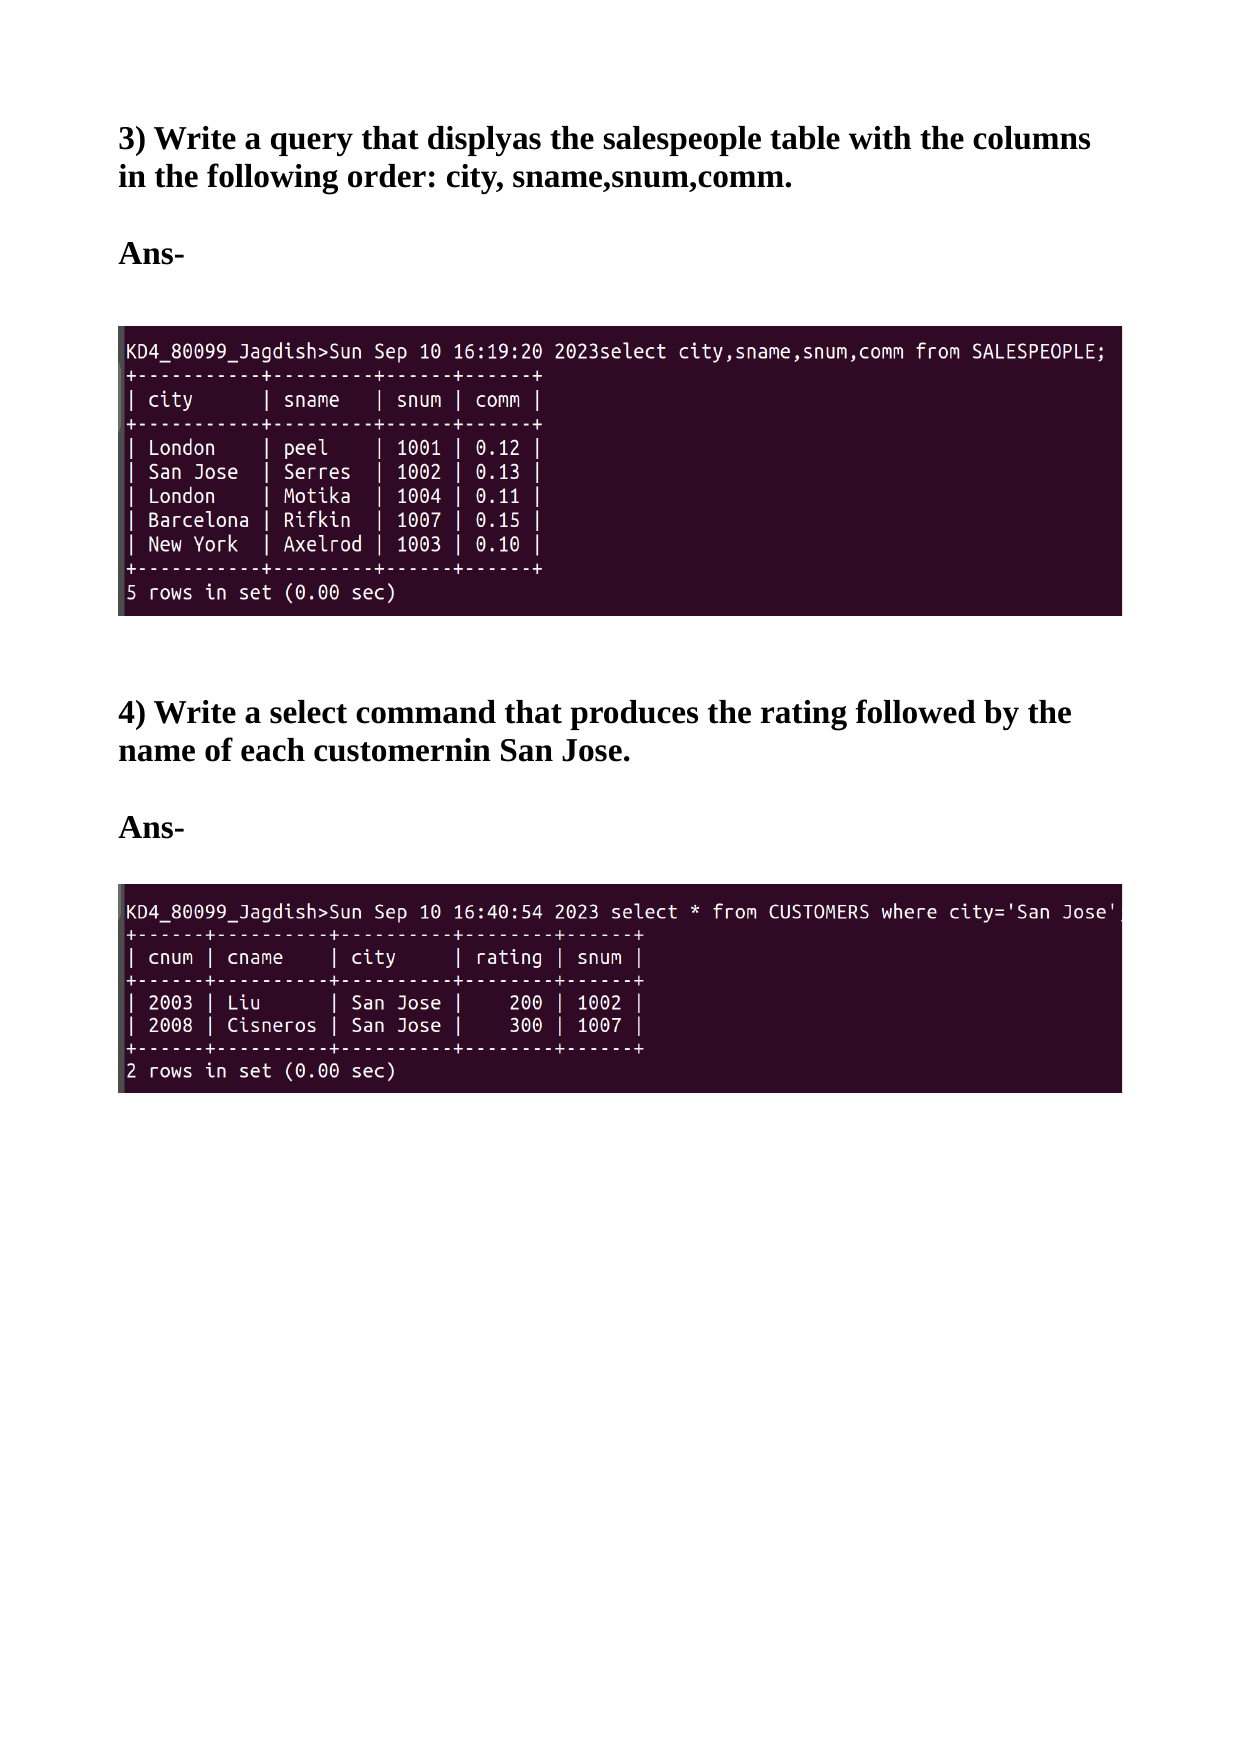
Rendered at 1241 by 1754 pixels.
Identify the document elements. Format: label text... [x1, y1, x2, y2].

picture [118, 884, 1123, 1093]
text 4) Write a select command that produces the rating followed by the name of each customernin San Jose. [118, 692, 1122, 769]
text Ans- [118, 807, 1122, 846]
text Ans- [118, 233, 1122, 271]
text 3) Write a query that displyas the salespeople table with the columns in the following order: city, sname,snum,comm. [118, 118, 1122, 195]
picture [118, 326, 1123, 616]
